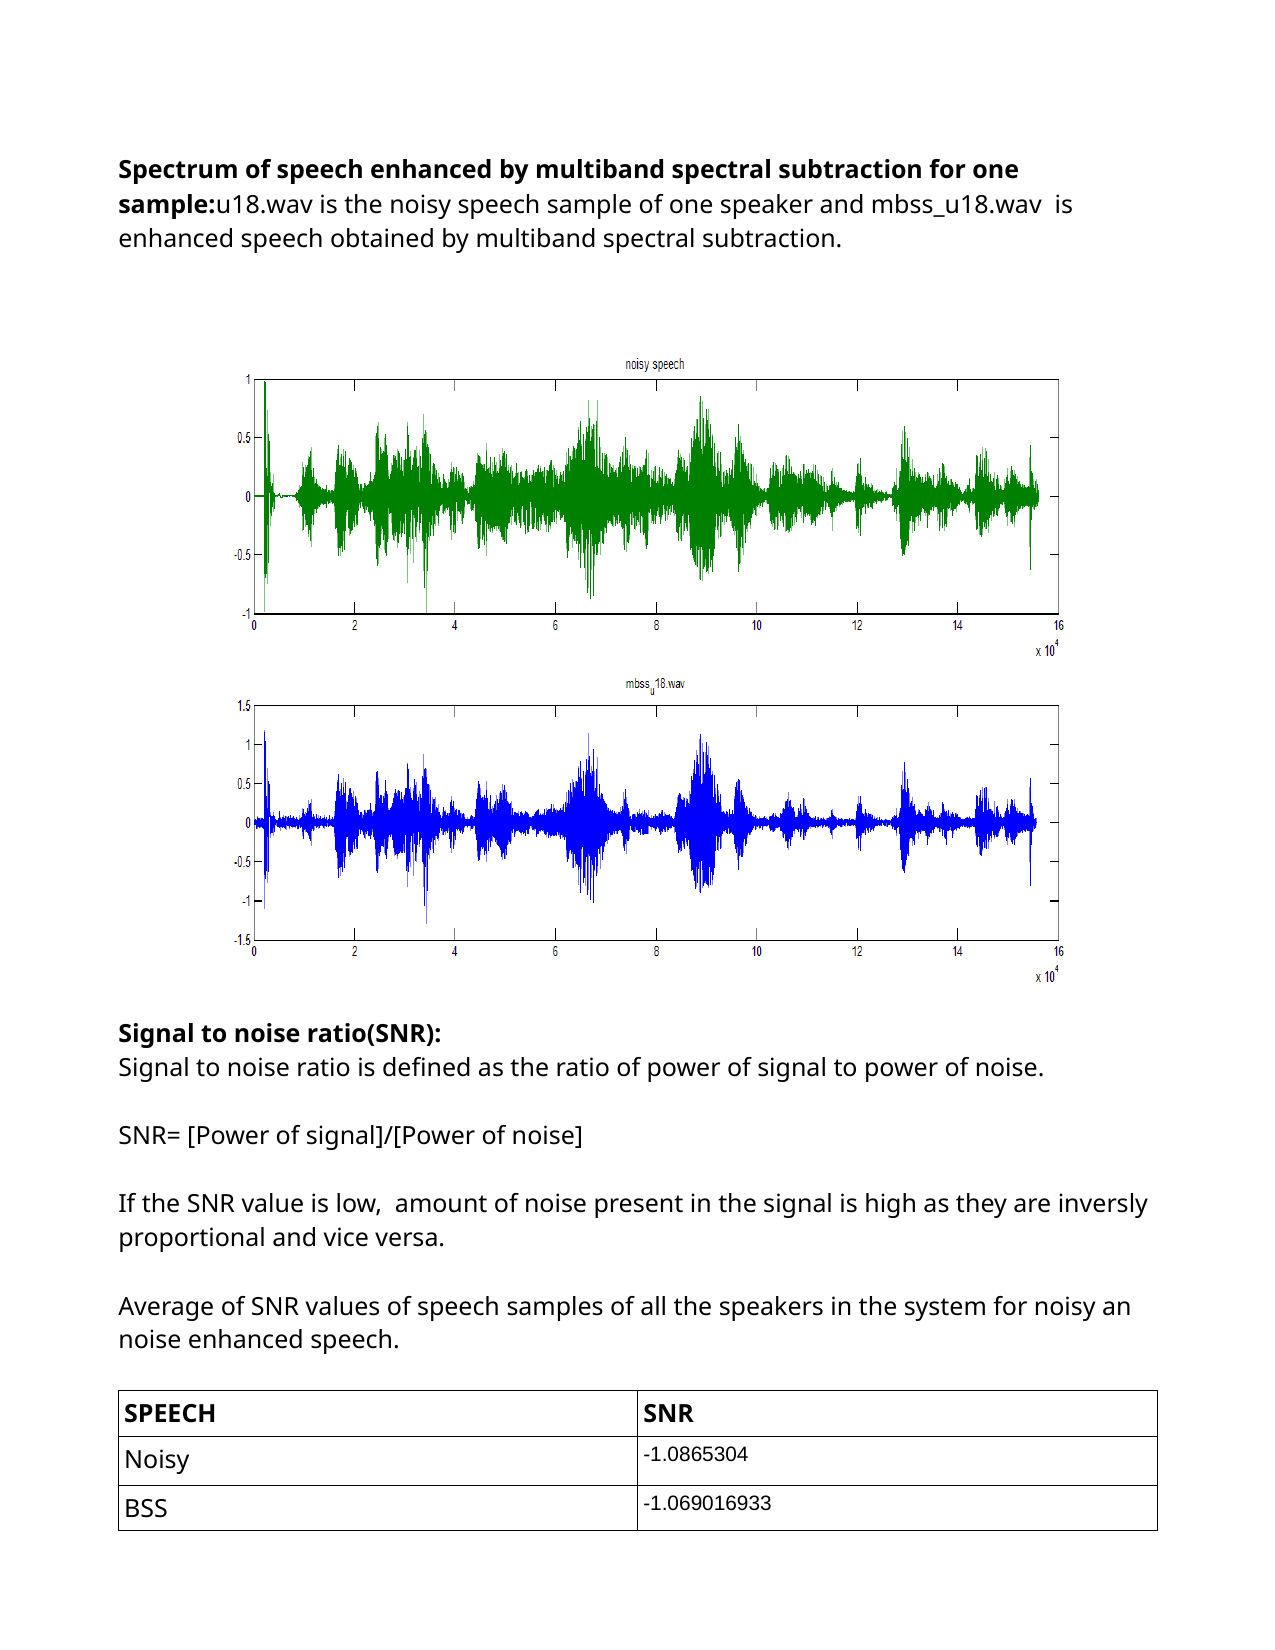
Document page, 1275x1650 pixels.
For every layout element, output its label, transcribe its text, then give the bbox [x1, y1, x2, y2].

picture [118, 328, 1157, 1016]
table_cell BSS [119, 1486, 637, 1530]
table_cell Noisy [119, 1437, 637, 1485]
table_header SPEECH [119, 1391, 637, 1436]
table_cell -1.0865304 [638, 1437, 1157, 1485]
text Signal to noise ratio is defined as the ratio of power of signal to power of noise. [118, 1050, 1157, 1084]
text Signal to noise ratio(SNR): [118, 1016, 1157, 1050]
text Spectrum of speech enhanced by multiband spectral subtraction for one sample:u18.wav is the noisy speech sample of one speaker and mbss_u18.wav is enhanced speech obtained by multiband spectral subtraction. [118, 152, 1157, 254]
table_cell -1.069016933 [638, 1486, 1157, 1530]
table_header SNR [638, 1391, 1157, 1436]
text Average of SNR values of speech samples of all the speakers in the system for noisy an noise enhanced speech. [118, 1288, 1157, 1356]
text If the SNR value is low, amount of noise present in the signal is high as they are inversly proportional and vice versa. [118, 1186, 1157, 1254]
text SNR= [Power of signal]/[Power of noise] [118, 1118, 1157, 1152]
